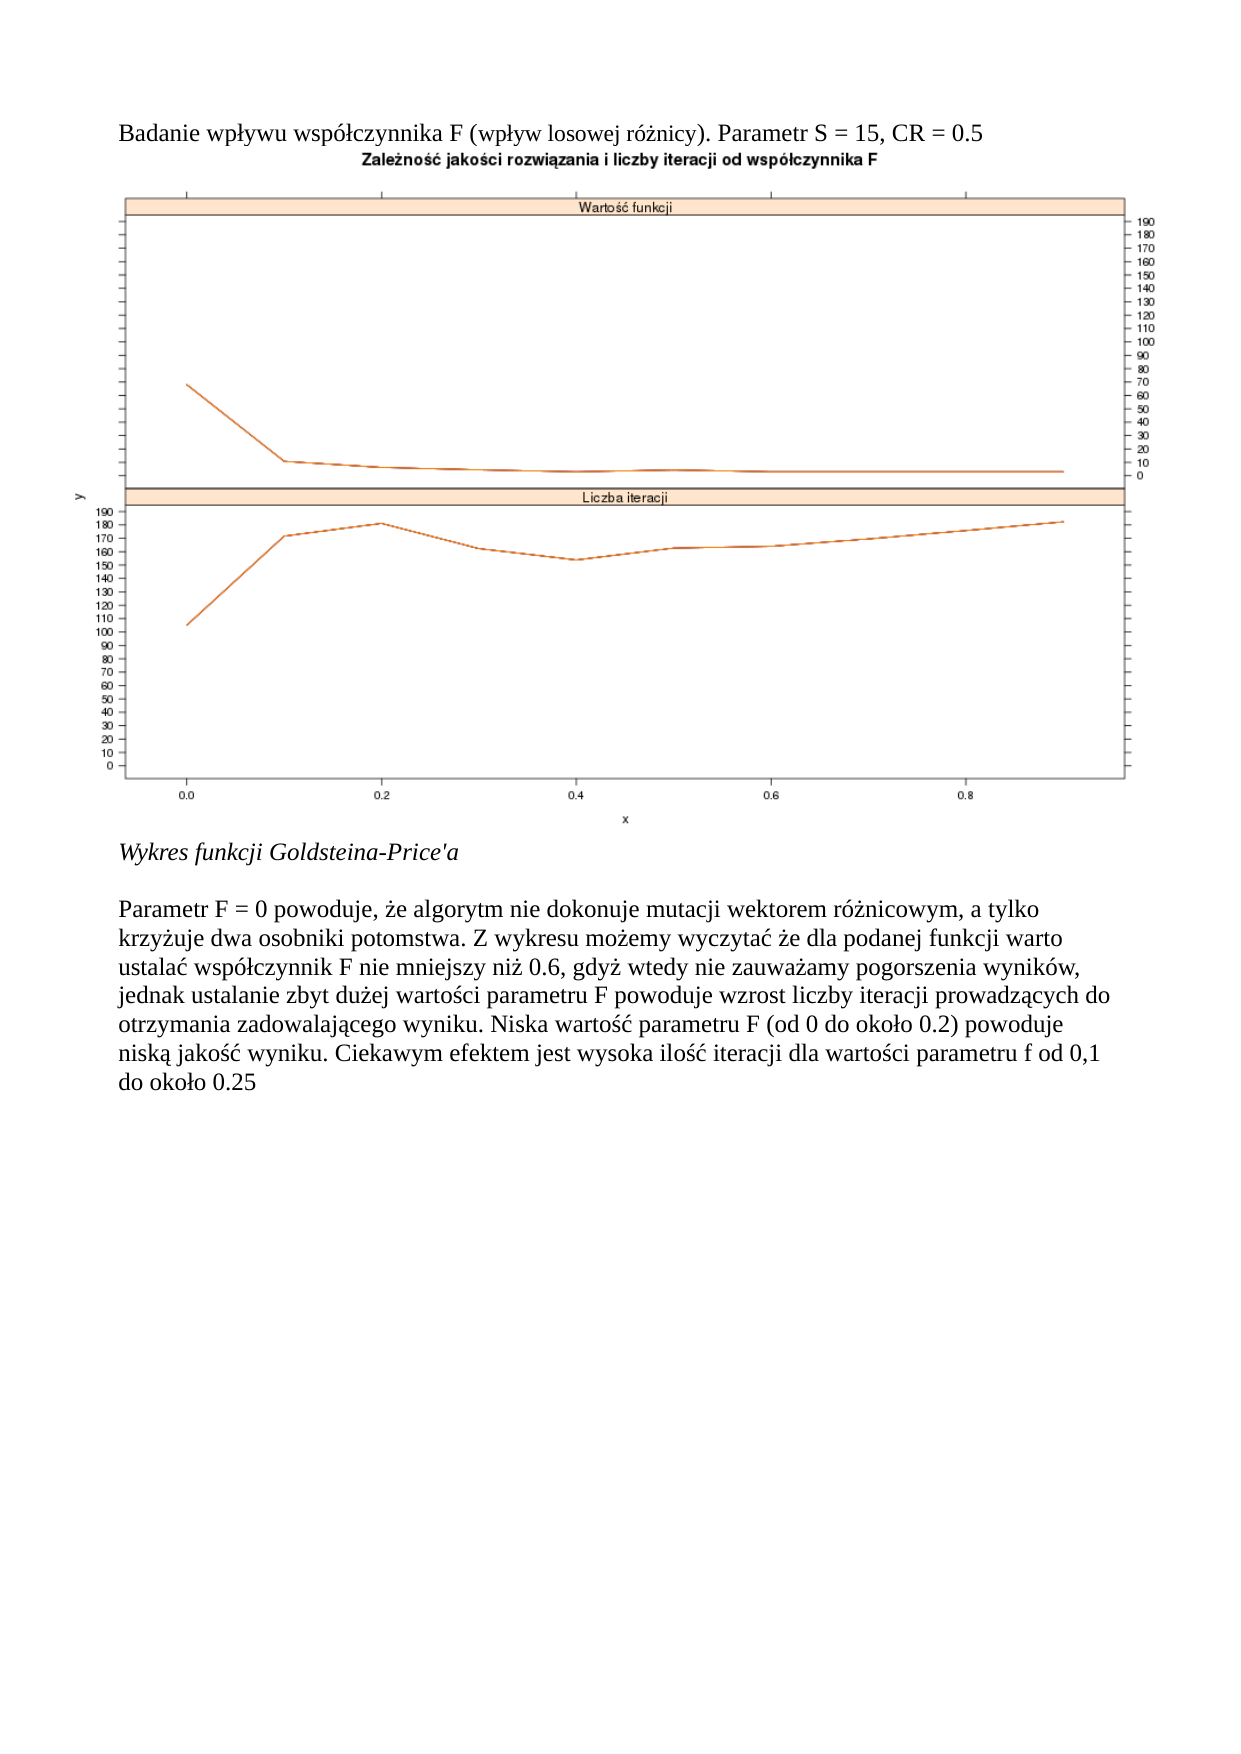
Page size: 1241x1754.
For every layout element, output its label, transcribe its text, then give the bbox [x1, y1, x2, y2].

text Wykres funkcji Goldsteina-Price'a [118, 837, 1122, 865]
text Parametr F = 0 powoduje, że algorytm nie dokonuje mutacji wektorem różnicowym, a tylko krzyżuje dwa osobniki potomstwa. Z wykresu możemy wyczytać że dla podanej funkcji warto ustalać współczynnik F nie mniejszy niż 0.6, gdyż wtedy nie zauważamy pogorszenia wyników, jednak ustalanie zbyt dużej wartości parametru F powoduje wzrost liczby iteracji prowadzących do otrzymania zadowalającego wyniku. Niska wartość parametru F (od 0 do około 0.2) powoduje niską jakość wyniku. Ciekawym efektem jest wysoka ilość iteracji dla wartości parametru f od 0,1 do około 0.25 [118, 894, 1122, 1095]
picture [66, 146, 1175, 837]
text Badanie wpływu współczynnika F (wpływ losowej różnicy). Parametr S = 15, CR = 0.5 [118, 118, 1122, 146]
